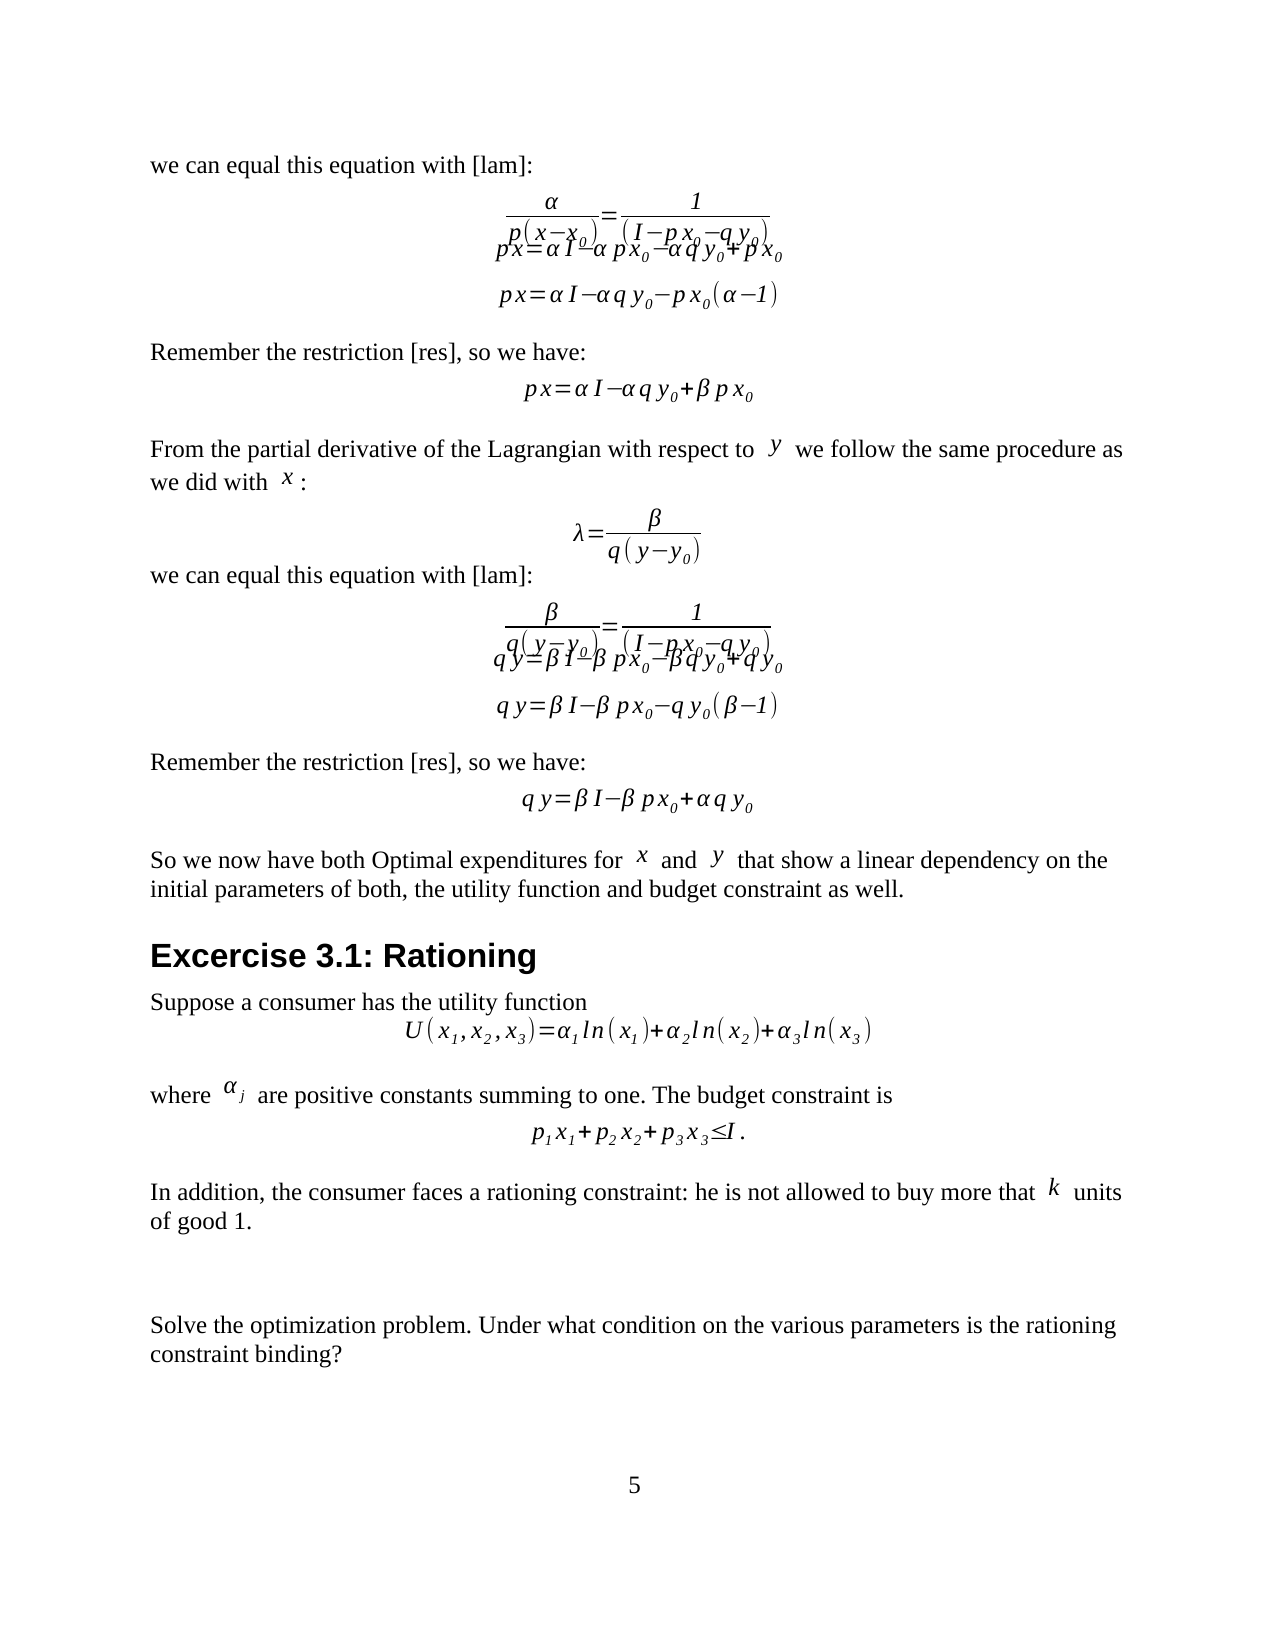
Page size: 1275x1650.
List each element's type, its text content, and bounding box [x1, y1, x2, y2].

text Remember the restriction [res], so we have: [150, 747, 1125, 776]
text Solve the optimization problem. Under what condition on the various parameters is the rationing constraint binding? [150, 1310, 1125, 1367]
text Suppose a consumer has the utility function [150, 987, 1125, 1016]
text where are positive constants summing to one. The budget constraint is [150, 1072, 1125, 1109]
text From the partial derivative of the Lagrangian with respect to we follow the same procedure as we did with : [150, 430, 1125, 496]
text Remember the restriction [res], so we have: [150, 337, 1125, 365]
text we can equal this equation with [lam]: [150, 150, 1125, 179]
text we can equal this equation with [lam]: [150, 561, 1125, 589]
text In addition, the consumer faces a rationing constraint: he is not allowed to buy more that units of good 1. [150, 1173, 1125, 1235]
text So we now have both Optimal expenditures for and that show a linear dependency on the initial parameters of both, the utility function and budget constraint as well. [150, 841, 1125, 902]
subtitle Excercise 3.1: Rationing [150, 936, 1125, 975]
